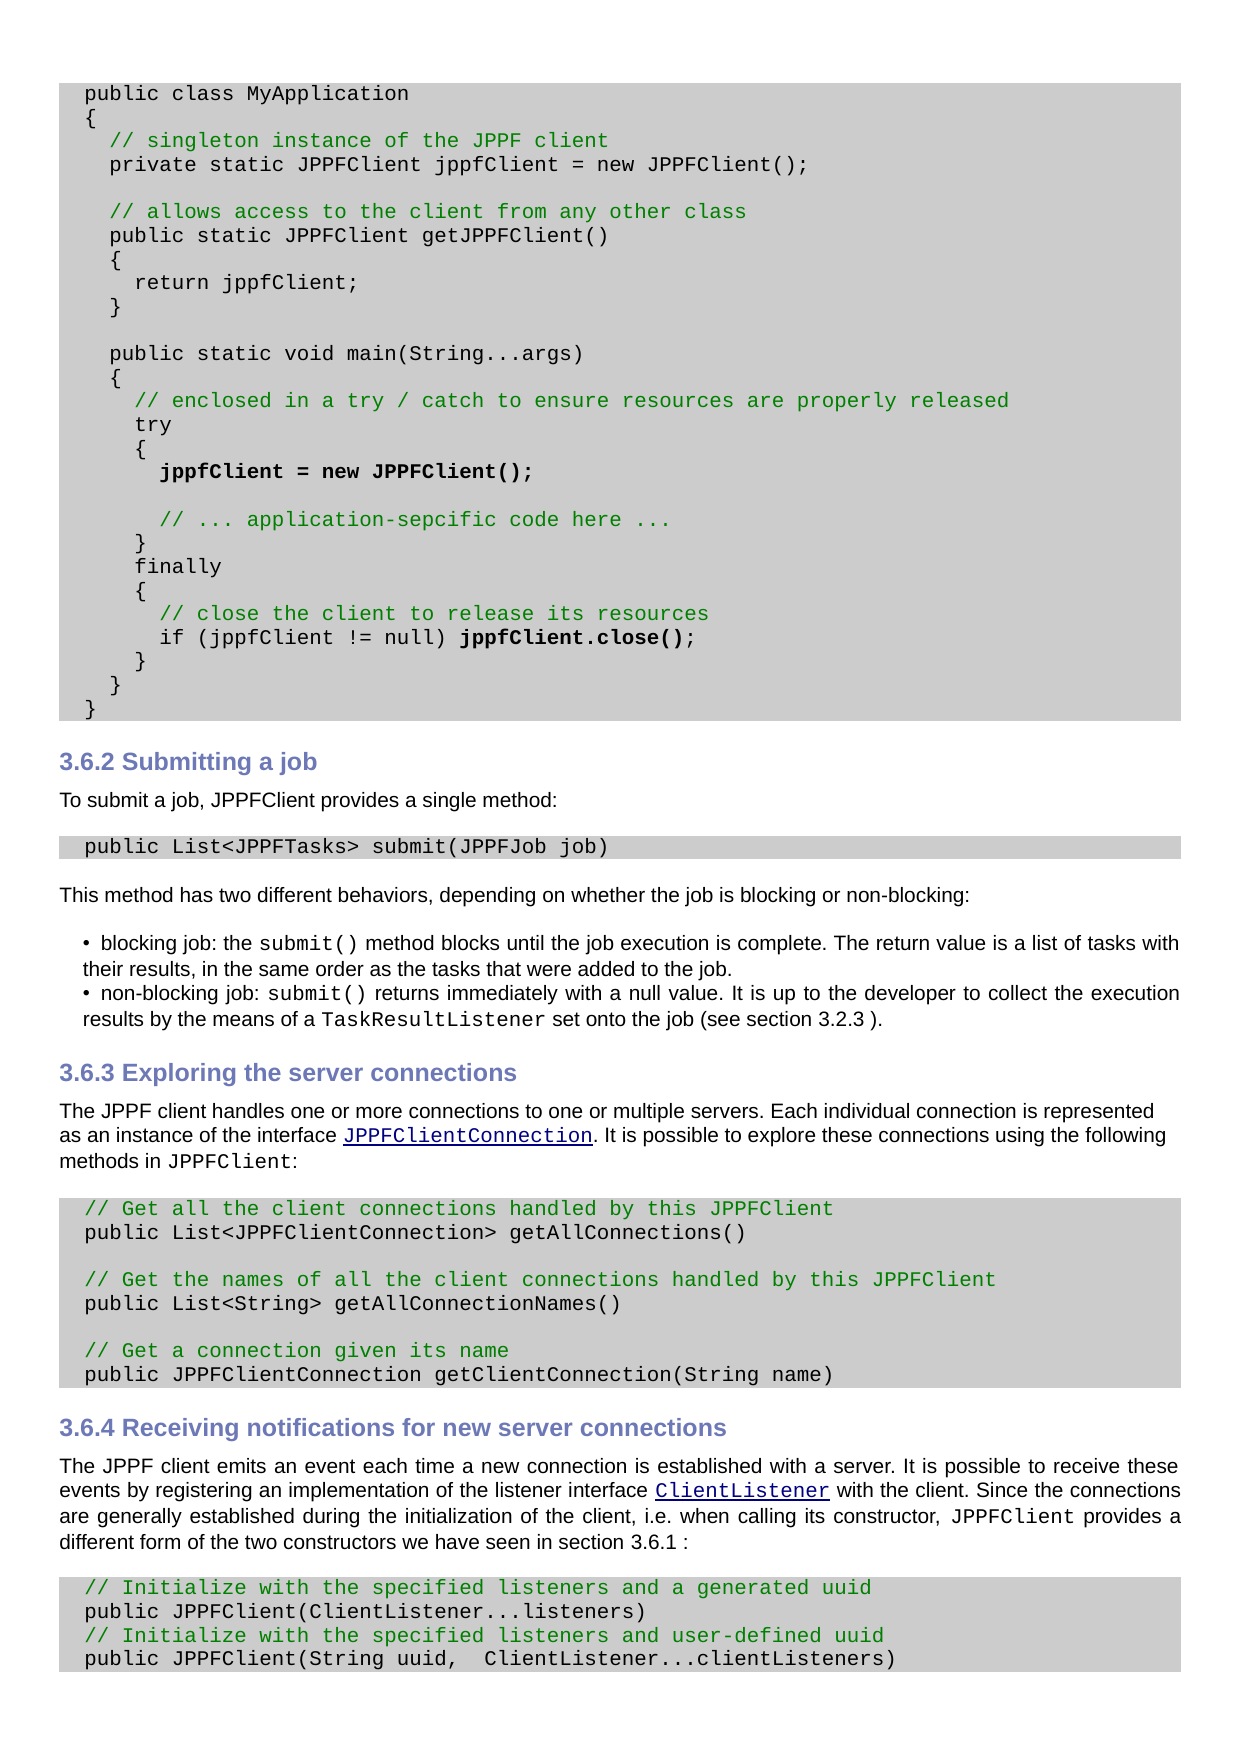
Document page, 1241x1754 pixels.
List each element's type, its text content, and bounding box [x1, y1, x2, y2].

text private static JPPFClient jppfClient = new JPPFClient(); [59, 154, 1181, 178]
list non-blocking job: submit() returns immediately with a null value. It is up to the developer to collect the execution results by the means of a TaskResultListener set onto the job (see section 3.2.3 ). [83, 981, 1181, 1033]
text // Get the names of all the client connections handled by this JPPFClient [59, 1269, 1181, 1293]
text { [59, 438, 1181, 461]
subtitle Receiving notifications for new server connections [59, 1413, 1181, 1441]
text jppfClient = new JPPFClient(); [59, 461, 1181, 485]
text The JPPF client emits an event each time a new connection is established with a server. It is possible to receive these events by registering an implementation of the listener interface ClientListener with the client. Since the connections are generally established during the initialization of the client, i.e. when calling its constructor, JPPFClient provides a different form of the two constructors we have seen in section 3.6.1 : [59, 1454, 1181, 1553]
text } [59, 296, 1181, 319]
text This method has two different behaviors, depending on whether the job is blocking or non-blocking: [59, 883, 1181, 907]
text public List<String> getAllConnectionNames() [59, 1293, 1181, 1317]
text public class MyApplication [59, 83, 1181, 107]
text } [59, 532, 1181, 556]
text public JPPFClient(ClientListener...listeners) [59, 1601, 1181, 1625]
text // ... application-sepcific code here ... [59, 509, 1181, 532]
text public static void main(String...args) [59, 343, 1181, 367]
text } [59, 651, 1181, 674]
text try [59, 414, 1181, 438]
text // Get all the client connections handled by this JPPFClient [59, 1198, 1181, 1222]
text // close the client to release its resources [59, 603, 1181, 627]
text The JPPF client handles one or more connections to one or multiple servers. Each individual connection is represented as an instance of the interface JPPFClientConnection. It is possible to explore these connections using the following methods in JPPFClient: [59, 1099, 1181, 1174]
list blocking job: the submit() method blocks until the job execution is complete. The return value is a list of tasks with their results, in the same order as the tasks that were added to the job. [83, 931, 1181, 981]
text // Initialize with the specified listeners and user-defined uuid [59, 1625, 1181, 1648]
text finally [59, 556, 1181, 579]
text return jppfClient; [59, 272, 1181, 296]
text if (jppfClient != null) jppfClient.close(); [59, 627, 1181, 651]
text public JPPFClientConnection getClientConnection(String name) [59, 1364, 1181, 1388]
text { [59, 579, 1181, 603]
text // Initialize with the specified listeners and a generated uuid [59, 1577, 1181, 1601]
text public JPPFClient(String uuid, ClientListener...clientListeners) [59, 1648, 1181, 1672]
text { [59, 248, 1181, 272]
text // Get a connection given its name [59, 1340, 1181, 1364]
text { [59, 107, 1181, 130]
text } [59, 674, 1181, 698]
text // enclosed in a try / catch to ensure resources are properly released [59, 390, 1181, 414]
text To submit a job, JPPFClient provides a single method: [59, 788, 1181, 812]
text // singleton instance of the JPPF client [59, 130, 1181, 154]
subtitle Submitting a job [59, 746, 1181, 775]
text public List<JPPFTasks> submit(JPPFJob job) [59, 836, 1181, 859]
text public List<JPPFClientConnection> getAllConnections() [59, 1222, 1181, 1246]
text { [59, 367, 1181, 390]
text } [59, 698, 1181, 721]
subtitle Exploring the server connections [59, 1058, 1181, 1086]
text public static JPPFClient getJPPFClient() [59, 225, 1181, 248]
text // allows access to the client from any other class [59, 201, 1181, 225]
